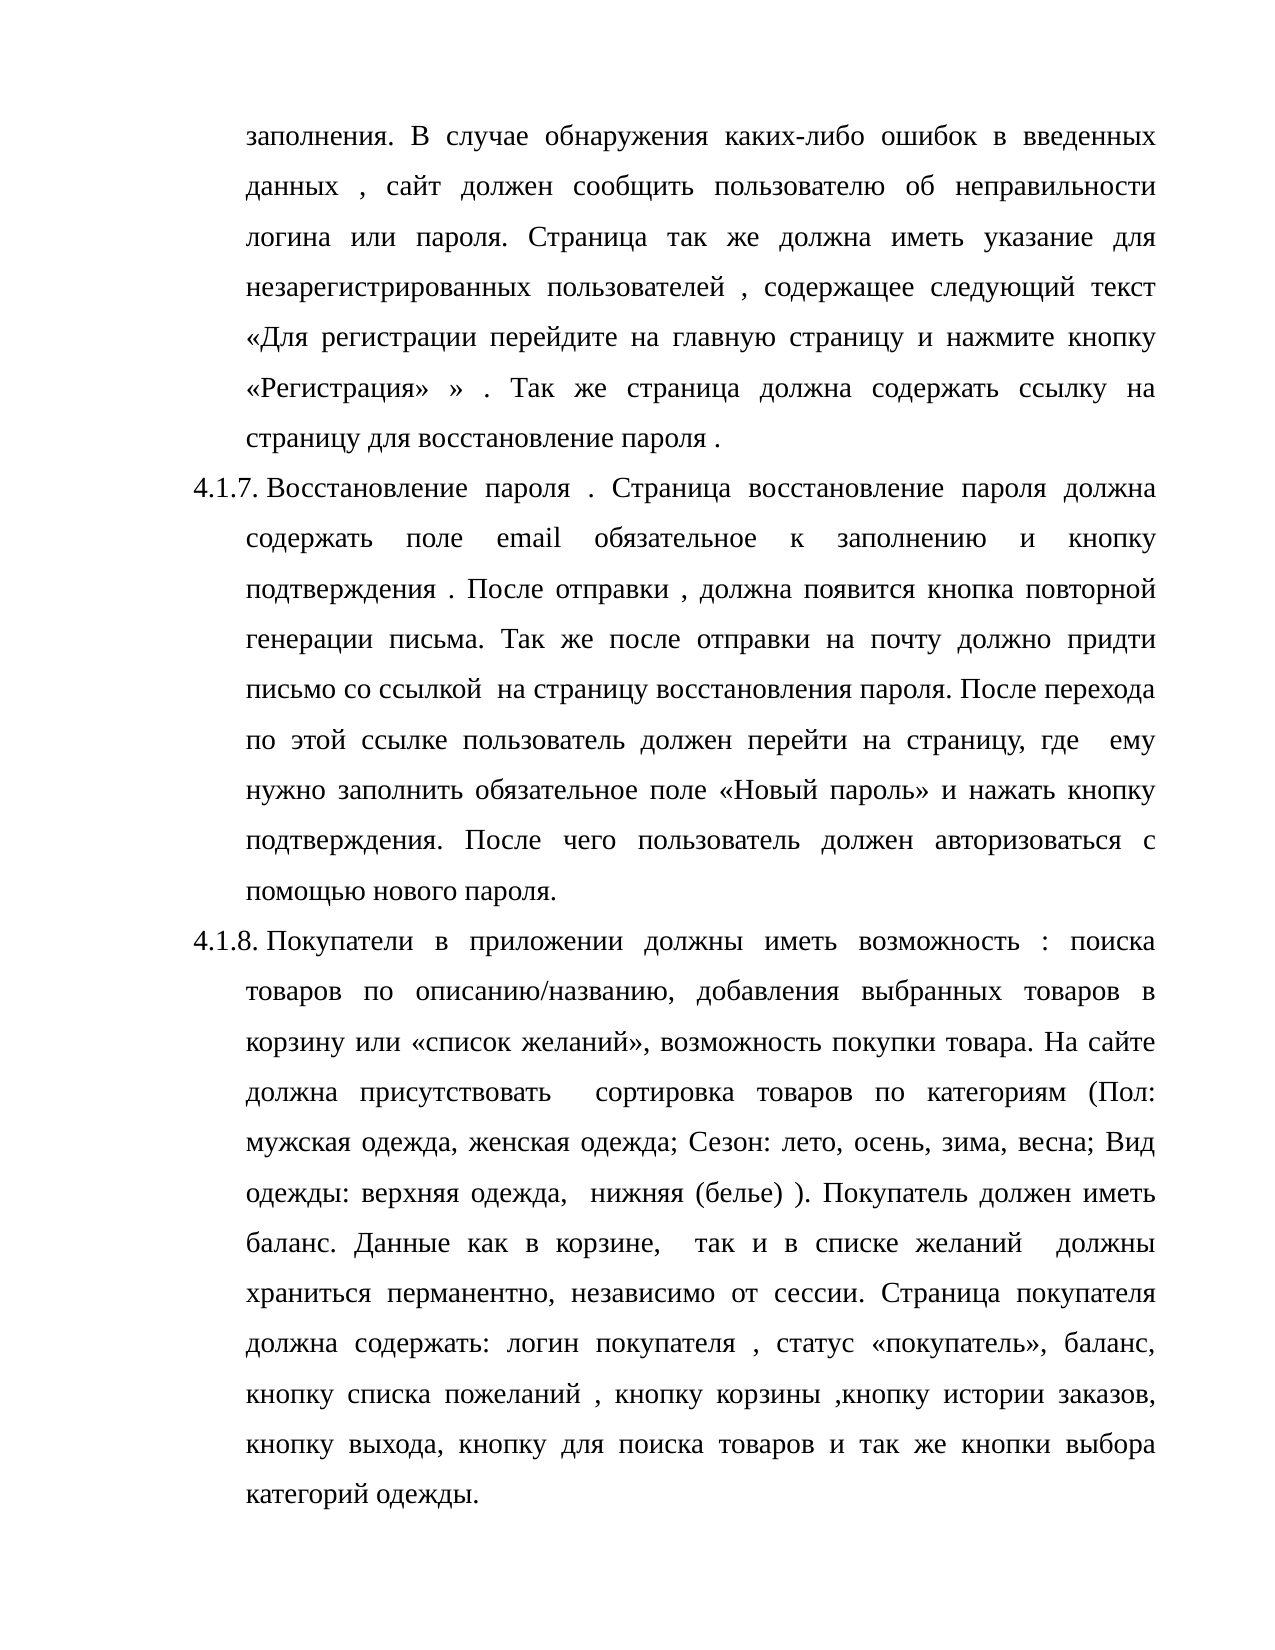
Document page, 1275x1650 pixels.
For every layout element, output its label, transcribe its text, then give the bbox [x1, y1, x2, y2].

list заполнения. В случае обнаружения каких-либо ошибок в введенных данных , сайт должен сообщить пользователю об неправильности логина или пароля. Страница так же должна иметь указание для незарегистрированных пользователей , содержащее следующий текст «Для регистрации перейдите на главную страницу и нажмите кнопку «Регистрация» » . Так же страница должна содержать ссылку на страницу для восстановление пароля . [193, 118, 1157, 453]
list Восстановление пароля . Страница восстановление пароля должна содержать поле email обязательное к заполнению и кнопку подтверждения . После отправки , должна появится кнопка повторной генерации письма. Так же после отправки на почту должно придти письмо со ссылкой на страницу восстановления пароля. После перехода по этой ссылке пользователь должен перейти на страницу, где ему нужно заполнить обязательное поле «Новый пароль» и нажать кнопку подтверждения. После чего пользователь должен авторизоваться с помощью нового пароля. [193, 470, 1157, 906]
list Покупатели в приложении должны иметь возможность : поиска товаров по описанию/названию, добавления выбранных товаров в корзину или «список желаний», возможность покупки товара. На сайте должна присутствовать сортировка товаров по категориям (Пол: мужская одежда, женская одежда; Сезон: лето, осень, зима, весна; Вид одежды: верхняя одежда, нижняя (белье) ). Покупатель должен иметь баланс. Данные как в корзине, так и в списке желаний должны храниться перманентно, независимо от сессии. Страница покупателя должна содержать: логин покупателя , статус «покупатель», баланс, кнопку списка пожеланий , кнопку корзины ,кнопку истории заказов, кнопку выхода, кнопку для поиска товаров и так же кнопки выбора категорий одежды. [193, 923, 1157, 1510]
